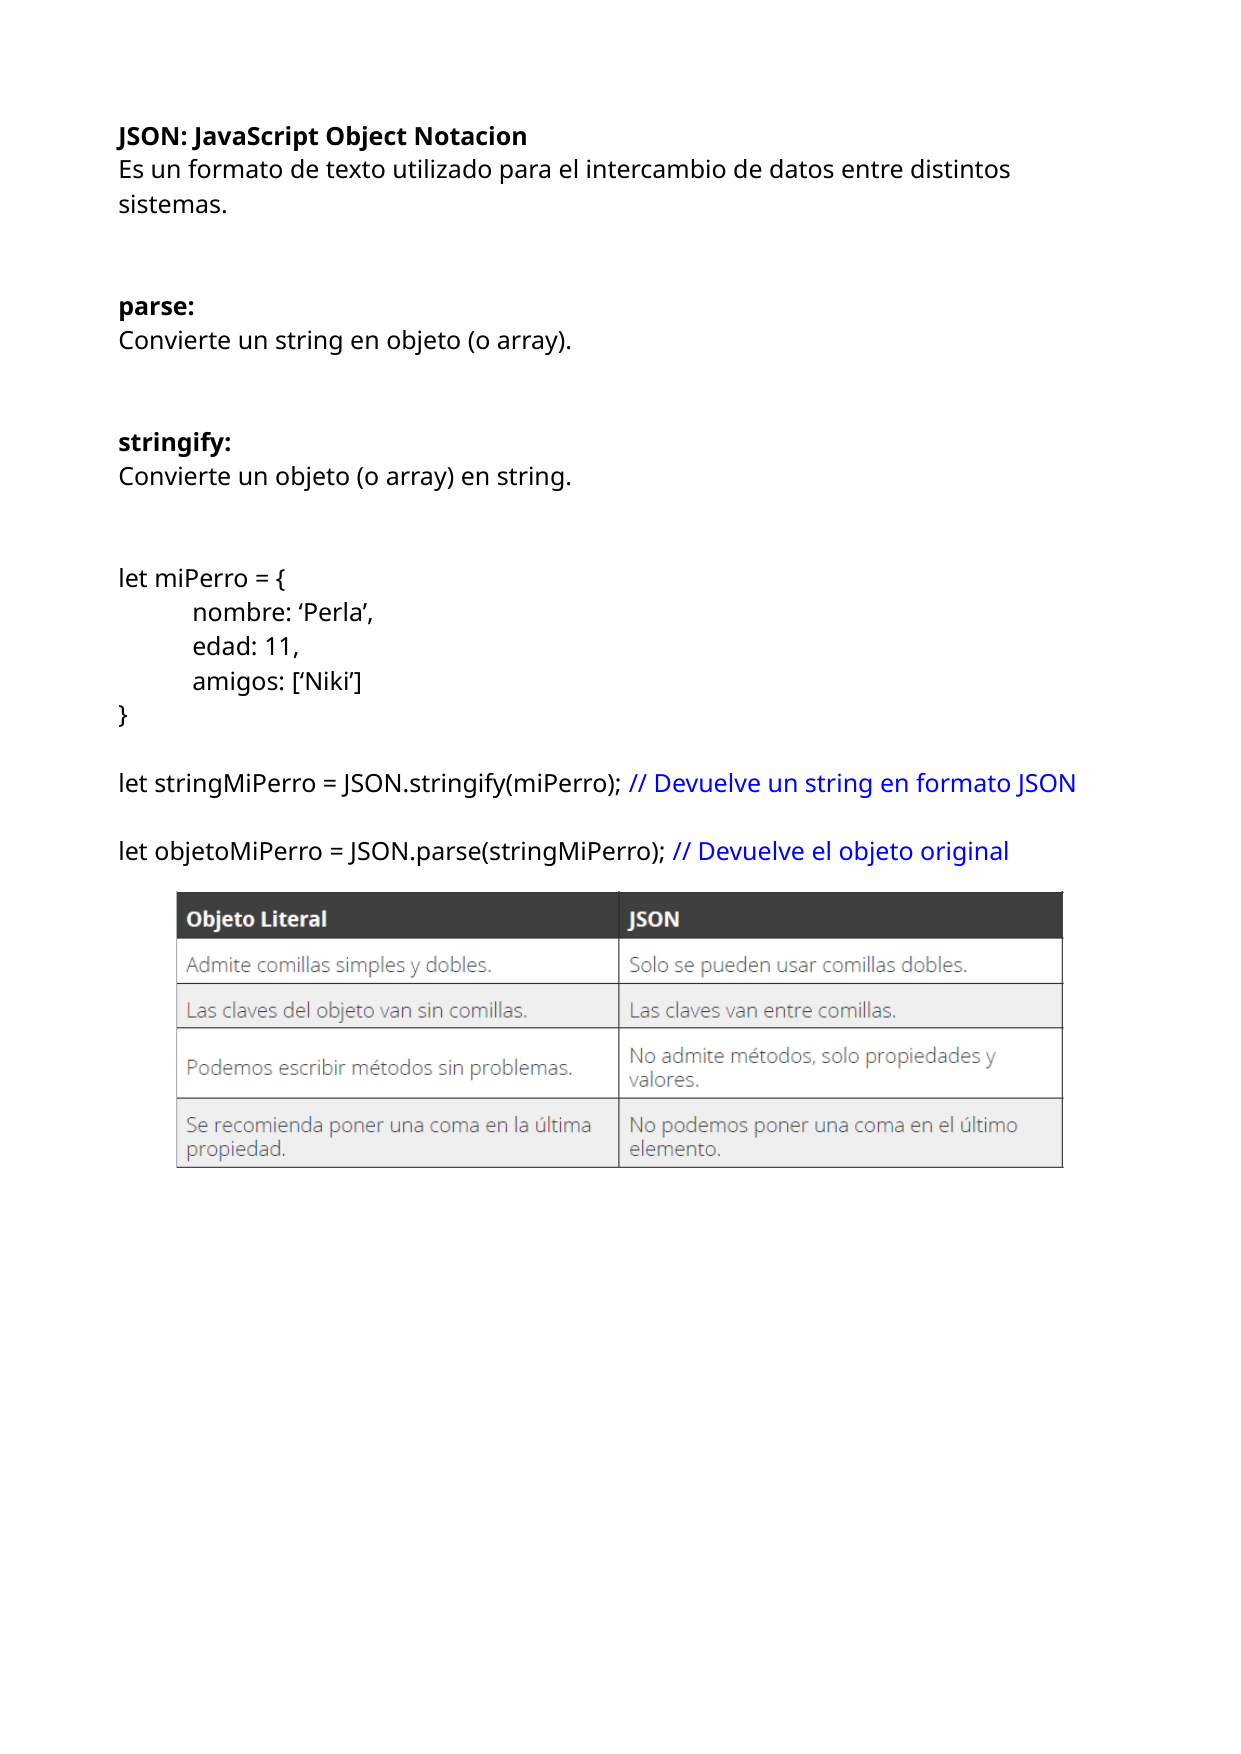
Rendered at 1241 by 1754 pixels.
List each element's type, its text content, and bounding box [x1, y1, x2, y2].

text let miPerro = { [118, 561, 1122, 595]
text Es un formato de texto utilizado para el intercambio de datos entre distintos sistemas. [118, 152, 1122, 220]
text stringify: [118, 425, 1122, 459]
text amigos: [‘Niki’] [118, 663, 1122, 697]
picture [176, 891, 1064, 1169]
text nombre: ‘Perla’, [118, 595, 1122, 629]
text Convierte un objeto (o array) en string. [118, 459, 1122, 493]
text parse: [118, 288, 1122, 322]
text } [118, 697, 1122, 731]
text let objetoMiPerro = JSON.parse(stringMiPerro); // Devuelve el objeto original [118, 833, 1122, 867]
text let stringMiPerro = JSON.stringify(miPerro); // Devuelve un string en formato JSON [118, 765, 1122, 799]
text edad: 11, [118, 629, 1122, 663]
text JSON: JavaScript Object Notacion [118, 118, 1122, 152]
text Convierte un string en objeto (o array). [118, 322, 1122, 357]
